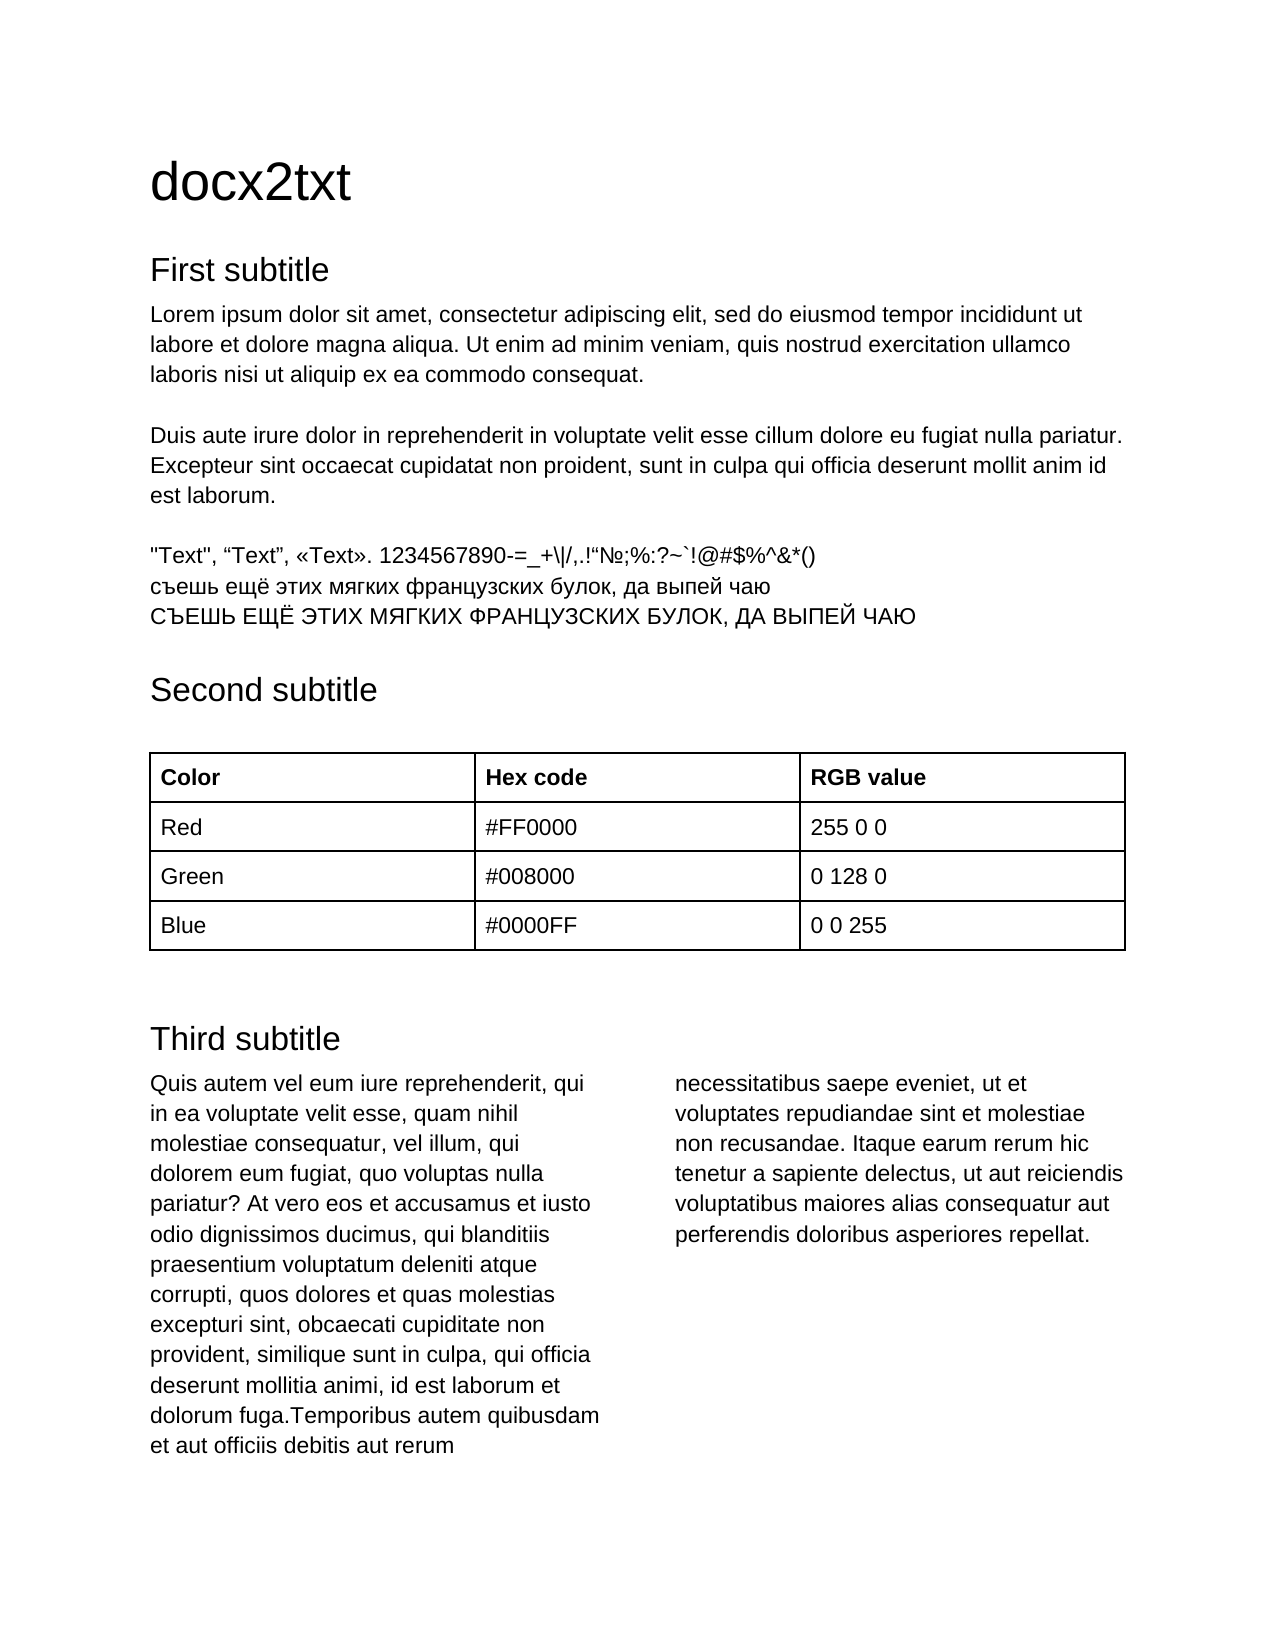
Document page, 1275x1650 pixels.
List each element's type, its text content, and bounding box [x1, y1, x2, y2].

table_cell #0000FF [476, 902, 799, 949]
text Lorem ipsum dolor sit amet, consectetur adipiscing elit, sed do eiusmod tempor incididunt ut labore et dolore magna aliqua. Ut enim ad minim veniam, quis nostrud exercitation ullamco laboris nisi ut aliquip ex ea commodo consequat. [150, 301, 1125, 387]
table_cell 0 0 255 [801, 902, 1124, 949]
text Duis aute irure dolor in reprehenderit in voluptate velit esse cillum dolore eu fugiat nulla pariatur. Excepteur sint occaecat cupidatat non proident, sunt in culpa qui officia deserunt mollit anim id est laborum. [150, 422, 1125, 508]
table_cell 0 128 0 [801, 852, 1124, 899]
subtitle Third subtitle [150, 1018, 1125, 1057]
table_header Color [151, 754, 474, 801]
table_header RGB value [801, 754, 1124, 801]
table_cell Green [151, 852, 474, 899]
table_cell Blue [151, 902, 474, 949]
text Quis autem vel eum iure reprehenderit, qui in ea voluptate velit esse, quam nihil molestiae consequatur, vel illum, qui dolorem eum fugiat, quo voluptas nulla pariatur? At vero eos et accusamus et iusto odio dignissimos ducimus, qui blanditiis praesentium voluptatum deleniti atque corrupti, quos dolores et quas molestias excepturi sint, obcaecati cupiditate non provident, similique sunt in culpa, qui officia deserunt mollitia animi, id est laborum et dolorum fuga.Temporibus autem quibusdam et aut officiis debitis aut rerum [150, 1069, 600, 1458]
subtitle Second subtitle [150, 671, 1125, 709]
table_header Hex code [476, 754, 799, 801]
subtitle First subtitle [150, 250, 1125, 288]
table_cell 255 0 0 [801, 803, 1124, 850]
table_cell #FF0000 [476, 803, 799, 850]
text "Text", “Text”, «Text». 1234567890-=_+\|/,.!“№;%:?~`!@#$%^&*() съешь ещё этих мягких французских булок, да выпей чаю СЪЕШЬ ЕЩЁ ЭТИХ МЯГКИХ ФРАНЦУЗСКИХ БУЛОК, ДА ВЫПЕЙ ЧАЮ [150, 542, 1125, 629]
title docx2txt [150, 150, 1125, 212]
table_cell #008000 [476, 852, 799, 899]
table_cell Red [151, 803, 474, 850]
text necessitatibus saepe eveniet, ut et voluptates repudiandae sint et molestiae non recusandae. Itaque earum rerum hic tenetur a sapiente delectus, ut aut reiciendis voluptatibus maiores alias consequatur aut perferendis doloribus asperiores repellat. [675, 1069, 1125, 1247]
